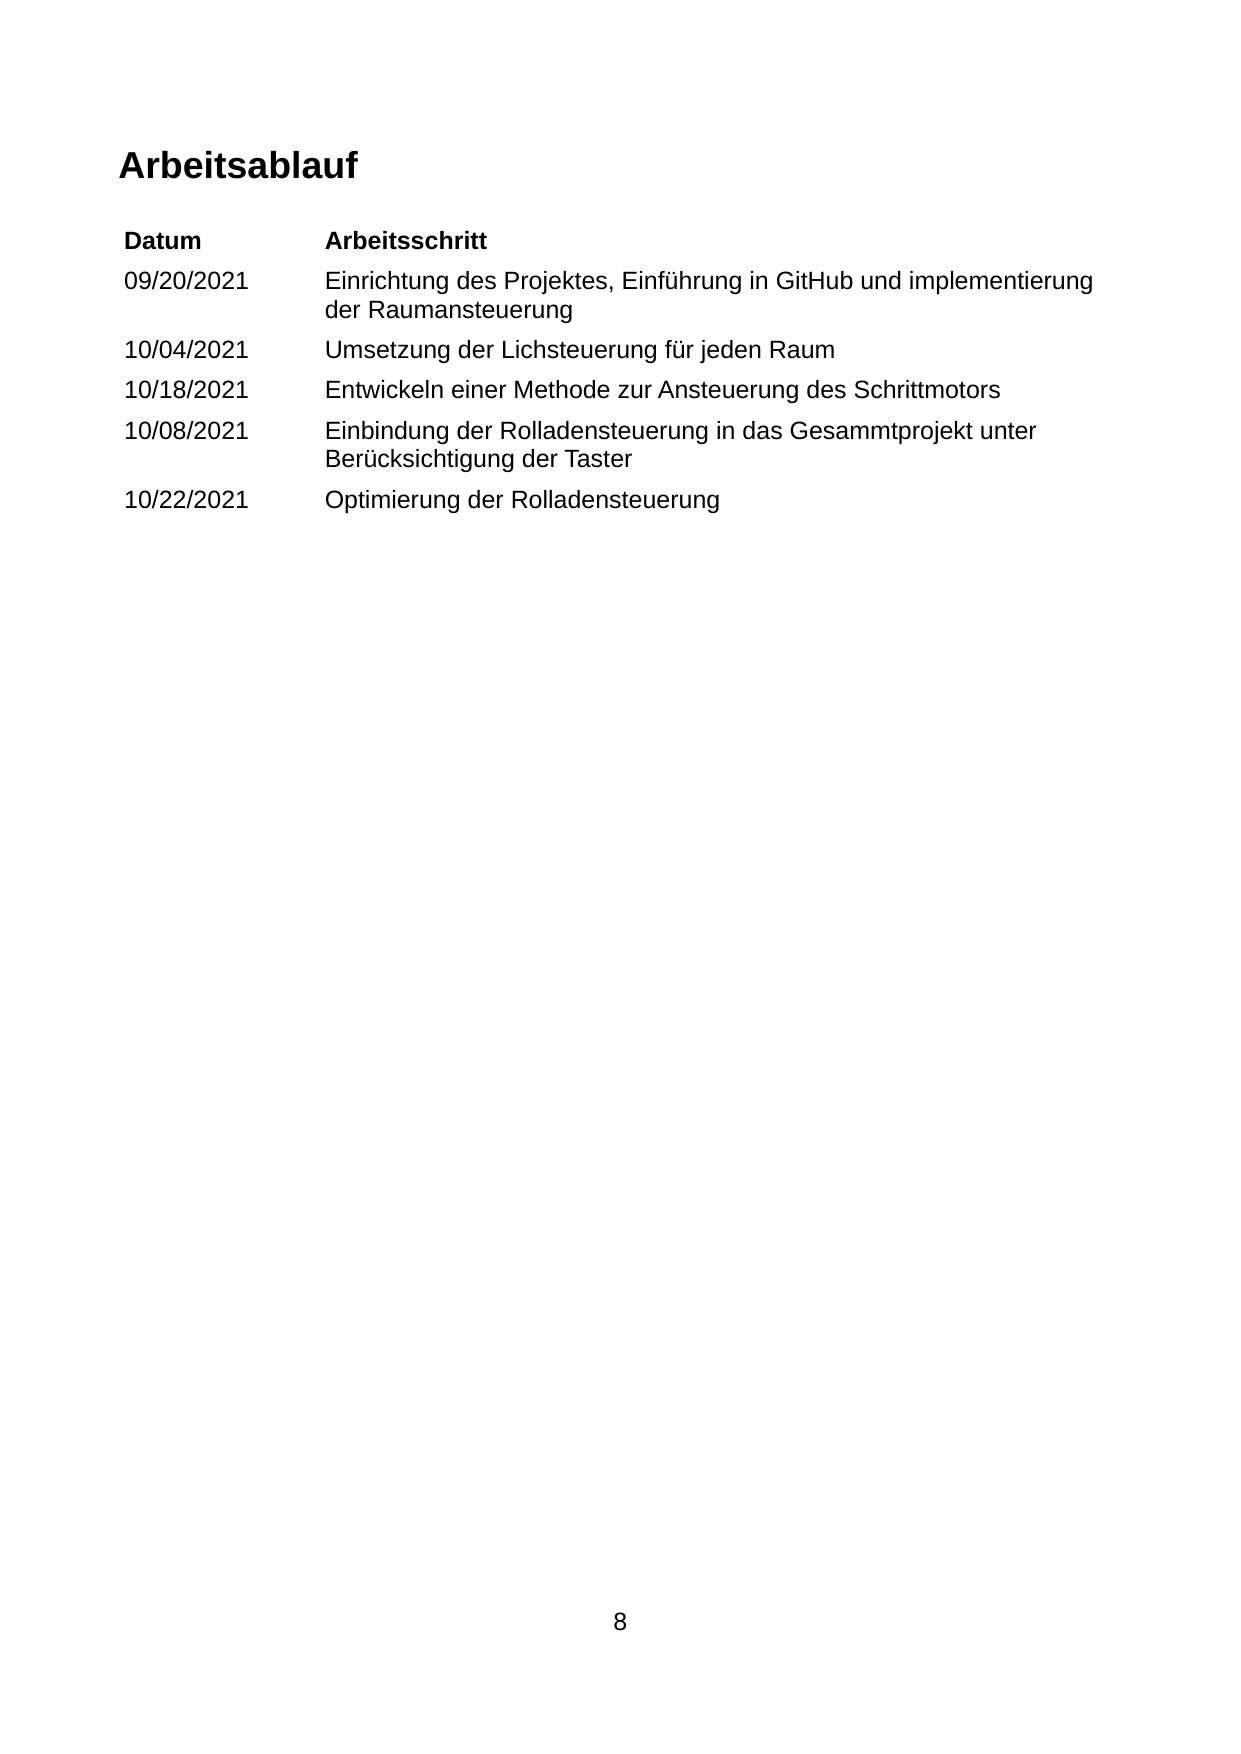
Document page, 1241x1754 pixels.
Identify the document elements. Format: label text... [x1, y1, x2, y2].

table_cell 20.09.2021 [118, 261, 319, 329]
table_header Datum [118, 220, 319, 261]
table_header Arbeitsschritt [319, 220, 1122, 261]
table_cell Entwickeln einer Methode zur Ansteuerung des Schrittmotors [319, 370, 1122, 410]
subtitle Arbeitsablauf [118, 143, 1122, 186]
table_cell Einbindung der Rolladensteuerung in das Gesammtprojekt unter Berücksichtigung der Taster [319, 410, 1122, 479]
table_cell Einrichtung des Projektes, Einführung in GitHub und implementierung der Raumansteuerung [319, 261, 1122, 329]
table_cell 18.10.2021 [118, 370, 319, 410]
table_cell 04.10.2021 [118, 330, 319, 370]
table_cell Umsetzung der Lichsteuerung für jeden Raum [319, 330, 1122, 370]
table_cell 22.10.2021 [118, 479, 319, 519]
table_cell 08.10.2021 [118, 410, 319, 479]
table_cell Optimierung der Rolladensteuerung [319, 479, 1122, 519]
